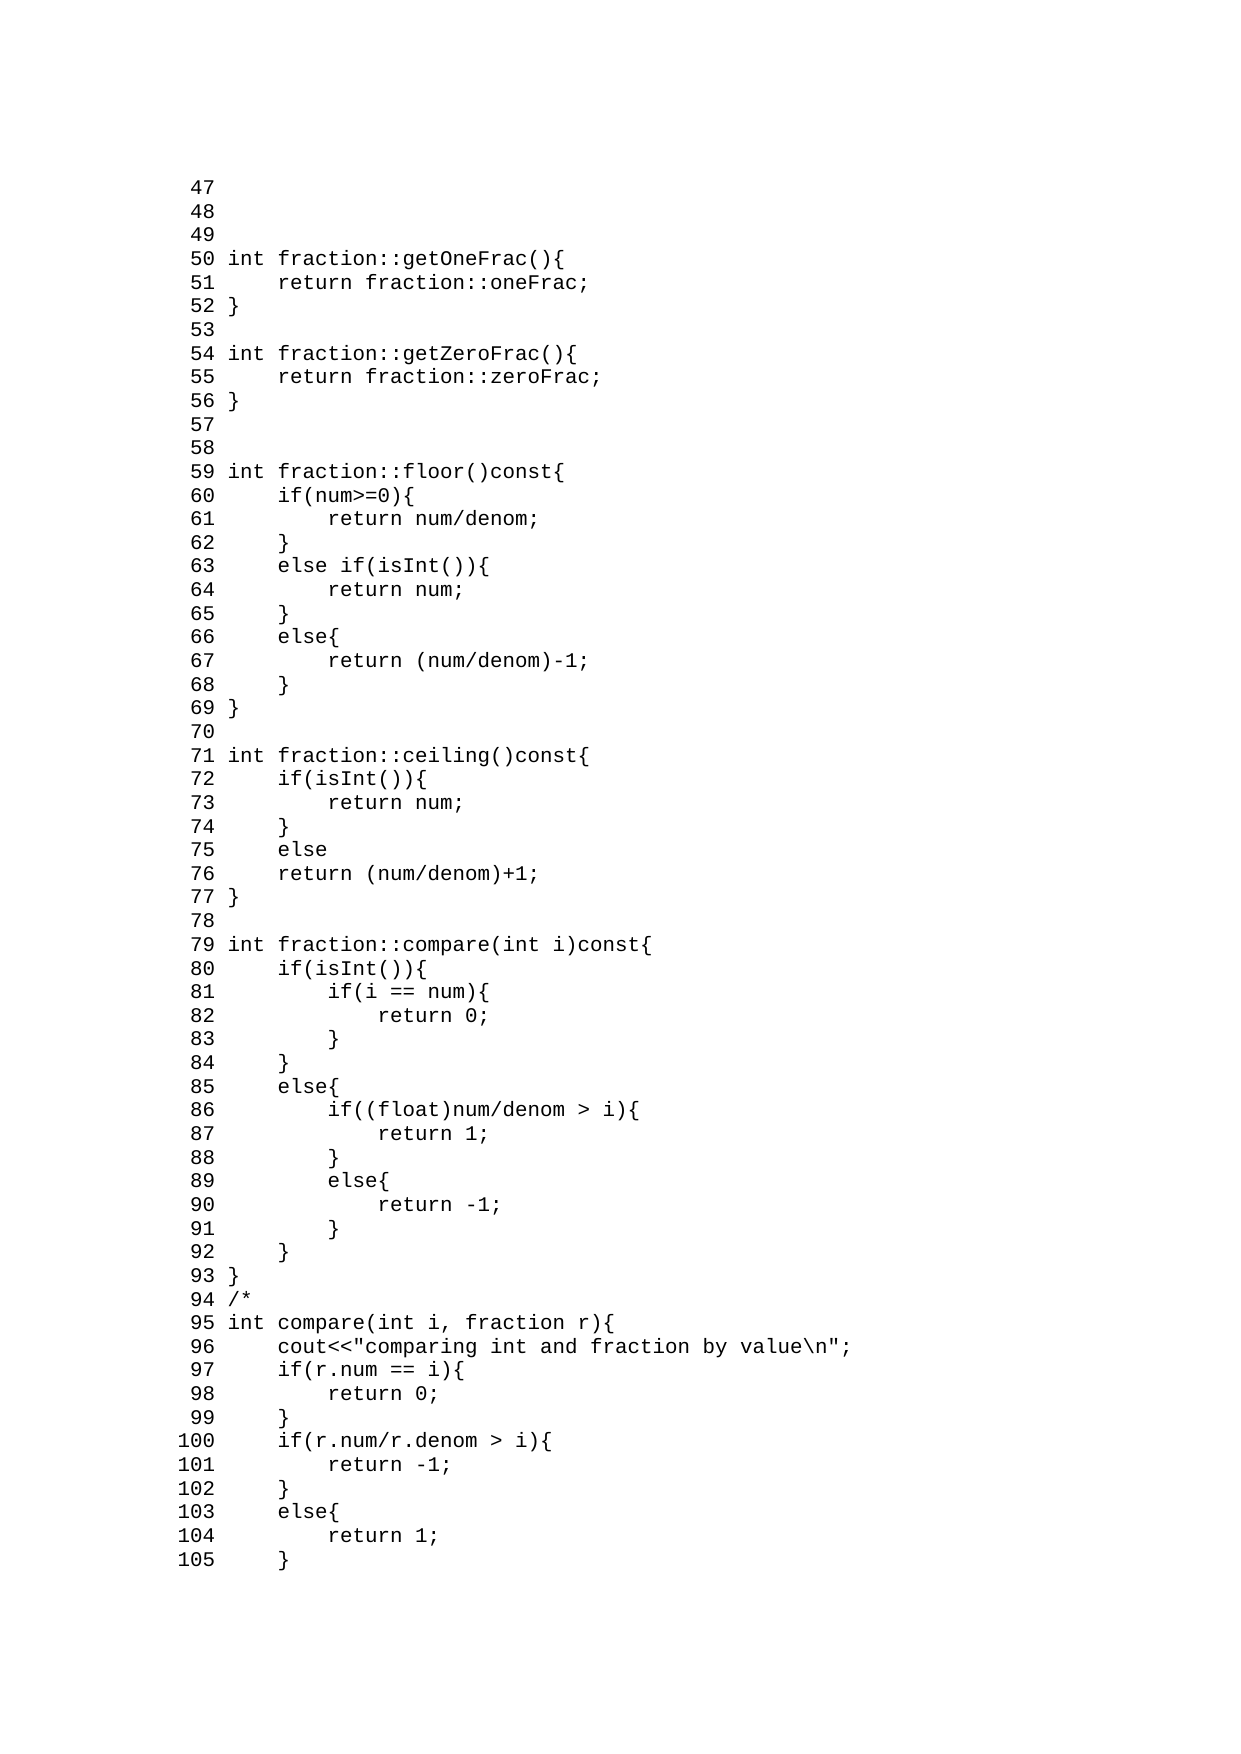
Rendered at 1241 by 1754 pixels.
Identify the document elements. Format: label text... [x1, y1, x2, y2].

text 80 if(isInt()){ [177, 957, 1122, 981]
text 65 } [177, 603, 1122, 626]
text 62 } [177, 532, 1122, 556]
text 66 else{ [177, 626, 1122, 650]
text 76 return (num/denom)+1; [177, 863, 1122, 887]
text 104 return 1; [177, 1525, 1122, 1549]
text 102 } [177, 1478, 1122, 1501]
text 86 if((float)num/denom > i){ [177, 1099, 1122, 1123]
text 84 } [177, 1052, 1122, 1076]
text 95 int compare(int i, fraction r){ [177, 1312, 1122, 1336]
text 88 } [177, 1147, 1122, 1170]
text 71 int fraction::ceiling()const{ [177, 745, 1122, 768]
text 61 return num/denom; [177, 508, 1122, 532]
text 81 if(i == num){ [177, 981, 1122, 1005]
text 58 [177, 437, 1122, 461]
text 49 [177, 224, 1122, 248]
text 92 } [177, 1241, 1122, 1265]
text 85 else{ [177, 1076, 1122, 1099]
text 94 /* [177, 1288, 1122, 1312]
text 99 } [177, 1407, 1122, 1430]
text 89 else{ [177, 1170, 1122, 1194]
text 79 int fraction::compare(int i)const{ [177, 934, 1122, 957]
text 48 [177, 201, 1122, 224]
text 103 else{ [177, 1501, 1122, 1525]
text 97 if(r.num == i){ [177, 1359, 1122, 1383]
text 59 int fraction::floor()const{ [177, 461, 1122, 484]
text 98 return 0; [177, 1383, 1122, 1407]
text 93 } [177, 1265, 1122, 1288]
text 74 } [177, 816, 1122, 839]
text 75 else [177, 839, 1122, 863]
text 105 } [177, 1549, 1122, 1572]
text 82 return 0; [177, 1005, 1122, 1028]
text 100 if(r.num/r.denom > i){ [177, 1430, 1122, 1454]
text 91 } [177, 1218, 1122, 1241]
text 77 } [177, 887, 1122, 910]
text 70 [177, 721, 1122, 745]
text 52 } [177, 295, 1122, 319]
text 50 int fraction::getOneFrac(){ [177, 248, 1122, 272]
text 73 return num; [177, 792, 1122, 816]
text 47 [177, 177, 1122, 201]
text 67 return (num/denom)-1; [177, 650, 1122, 674]
text 90 return -1; [177, 1194, 1122, 1218]
text 60 if(num>=0){ [177, 484, 1122, 508]
text 87 return 1; [177, 1123, 1122, 1147]
text 72 if(isInt()){ [177, 768, 1122, 792]
text 96 cout<<"comparing int and fraction by value\n"; [177, 1336, 1122, 1359]
text 51 return fraction::oneFrac; [177, 272, 1122, 295]
text 69 } [177, 697, 1122, 721]
text 83 } [177, 1028, 1122, 1052]
text 101 return -1; [177, 1454, 1122, 1478]
text 56 } [177, 390, 1122, 414]
text 64 return num; [177, 579, 1122, 603]
text 78 [177, 910, 1122, 934]
text 54 int fraction::getZeroFrac(){ [177, 343, 1122, 366]
text 68 } [177, 674, 1122, 697]
text 57 [177, 414, 1122, 437]
text 53 [177, 319, 1122, 343]
text 55 return fraction::zeroFrac; [177, 366, 1122, 390]
text 63 else if(isInt()){ [177, 556, 1122, 579]
